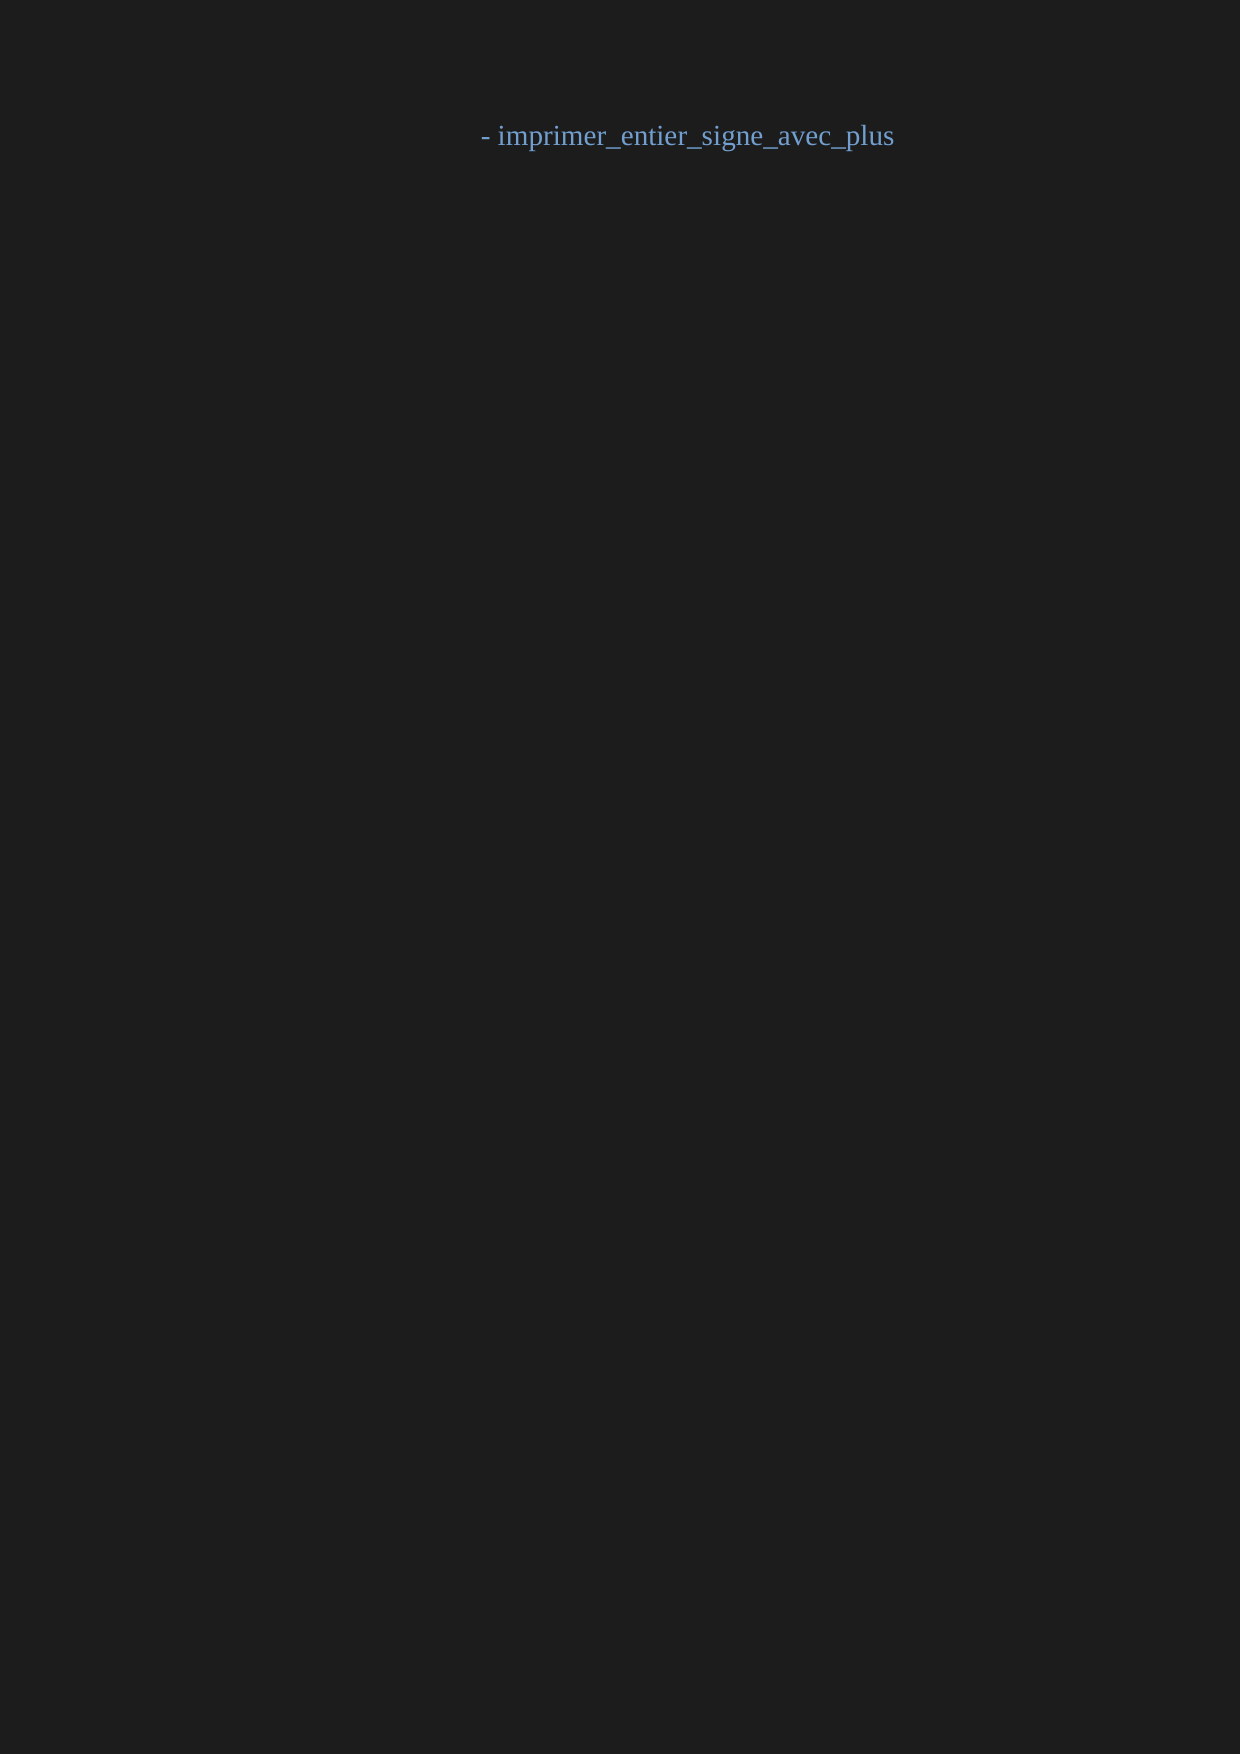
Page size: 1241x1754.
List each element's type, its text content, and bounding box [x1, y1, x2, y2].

text - imprimer_entier_signe_avec_plus [37, 118, 1212, 152]
